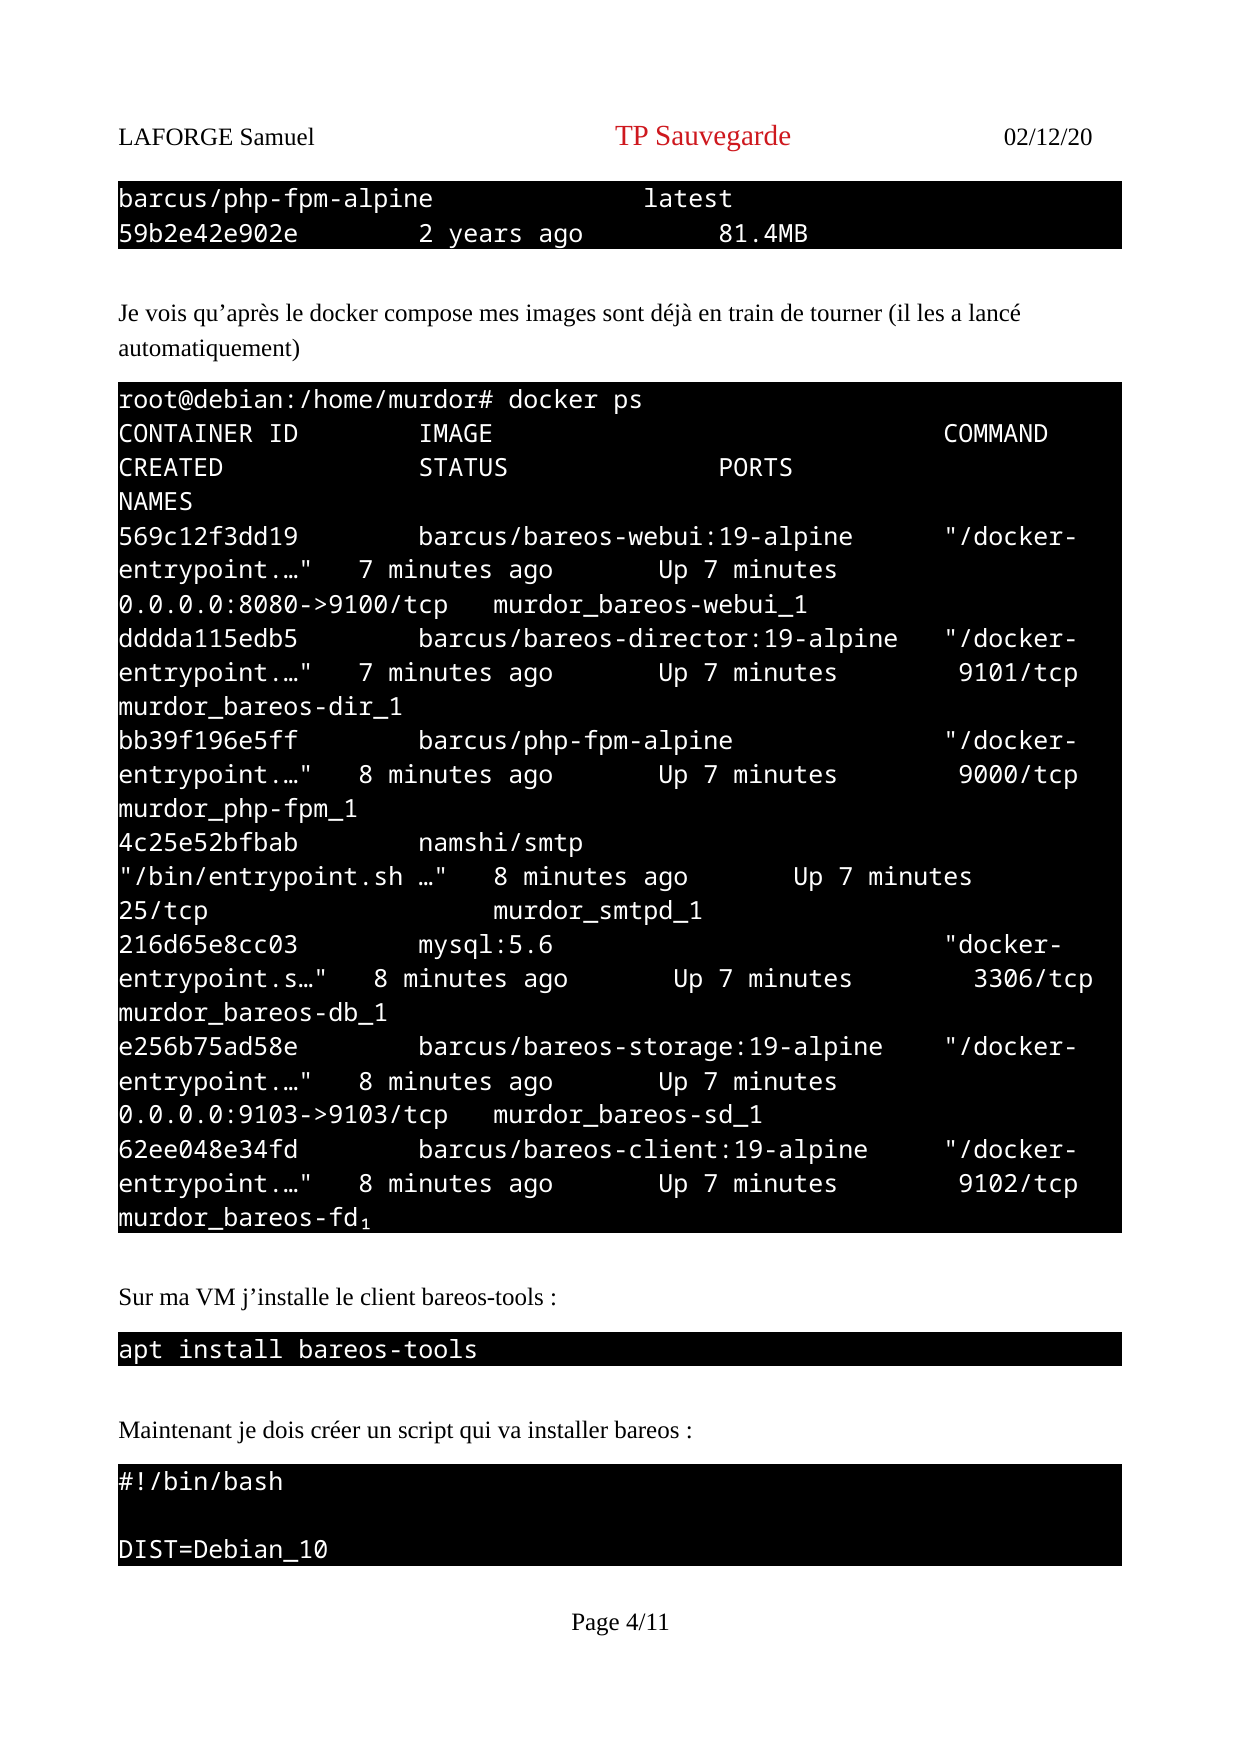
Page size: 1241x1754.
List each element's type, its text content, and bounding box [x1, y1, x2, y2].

text apt install bareos-tools [118, 1332, 1122, 1366]
text dddda115edb5 barcus/bareos-director:19-alpine "/docker-entrypoint.…" 7 minutes ago Up 7 minutes 9101/tcp murdor_bareos-dir_1 [118, 620, 1122, 722]
text Sur ma VM j’installe le client bareos-tools : [118, 1282, 1122, 1311]
text 62ee048e34fd barcus/bareos-client:19-alpine "/docker-entrypoint.…" 8 minutes ago Up 7 minutes 9102/tcp murdor_bareos-fd₁ [118, 1131, 1122, 1233]
text bb39f196e5ff barcus/php-fpm-alpine "/docker-entrypoint.…" 8 minutes ago Up 7 minutes 9000/tcp murdor_php-fpm_1 [118, 722, 1122, 825]
text CONTAINER ID IMAGE COMMAND CREATED STATUS PORTS NAMES [118, 416, 1122, 518]
text #!/bin/bash [118, 1464, 1122, 1498]
text DIST=Debian_10 [118, 1532, 1122, 1566]
text 216d65e8cc03 mysql:5.6 "docker-entrypoint.s…" 8 minutes ago Up 7 minutes 3306/tcp murdor_bareos-db_1 [118, 927, 1122, 1029]
text 4c25e52bfbab namshi/smtp "/bin/entrypoint.sh …" 8 minutes ago Up 7 minutes 25/tcp murdor_smtpd_1 [118, 825, 1122, 927]
text root@debian:/home/murdor# docker ps [118, 382, 1122, 416]
text Je vois qu’après le docker compose mes images sont déjà en train de tourner (il les a lancé automatiquement) [118, 298, 1122, 362]
text barcus/php-fpm-alpine latest 59b2e42e902e 2 years ago 81.4MB [118, 181, 1122, 249]
text e256b75ad58e barcus/bareos-storage:19-alpine "/docker-entrypoint.…" 8 minutes ago Up 7 minutes 0.0.0.0:9103->9103/tcp murdor_bareos-sd_1 [118, 1029, 1122, 1131]
text 569c12f3dd19 barcus/bareos-webui:19-alpine "/docker-entrypoint.…" 7 minutes ago Up 7 minutes 0.0.0.0:8080->9100/tcp murdor_bareos-webui_1 [118, 518, 1122, 620]
text Maintenant je dois créer un script qui va installer bareos : [118, 1415, 1122, 1443]
